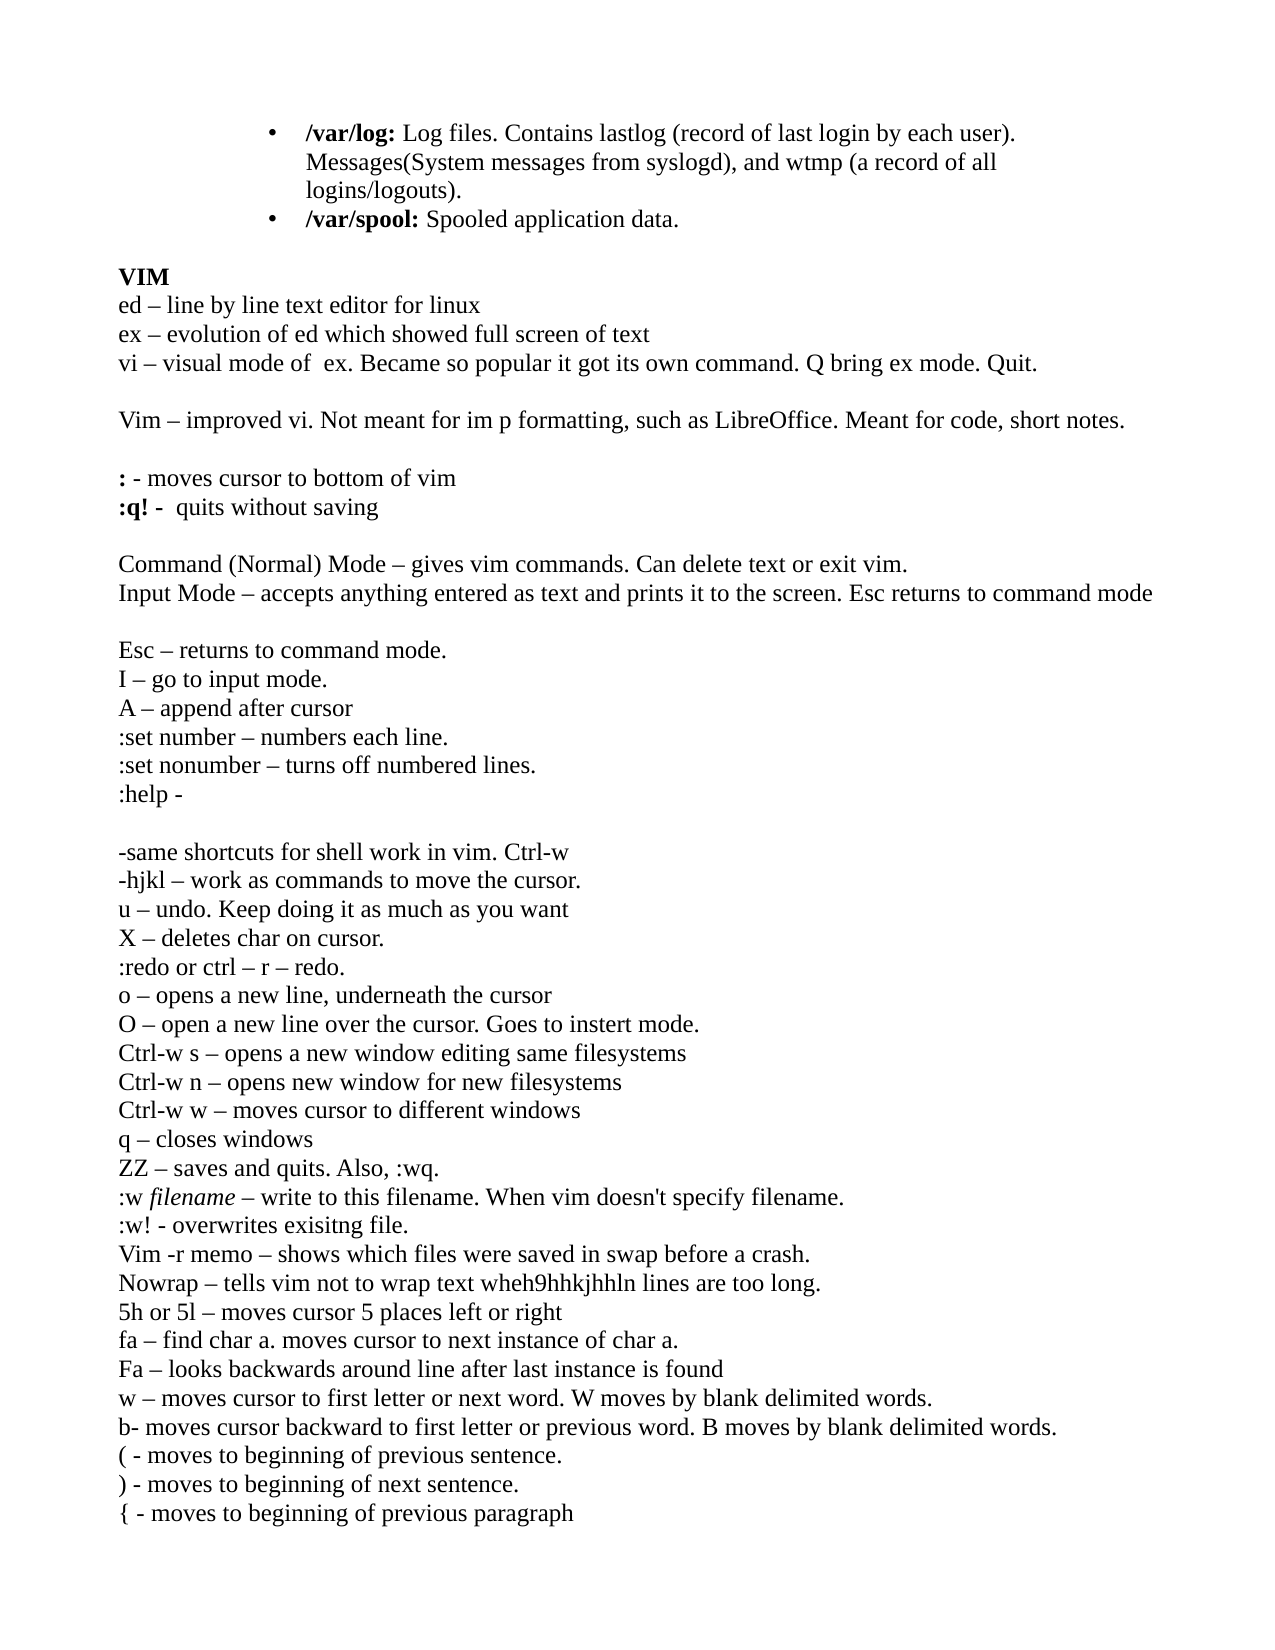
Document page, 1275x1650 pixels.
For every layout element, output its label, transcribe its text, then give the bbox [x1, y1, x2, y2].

text vi – visual mode of ex. Became so popular it got its own command. Q bring ex mode. Quit. [118, 348, 1157, 377]
text :help - [118, 779, 1157, 808]
text 5h or 5l – moves cursor 5 places left or right [118, 1297, 1157, 1326]
text O – open a new line over the cursor. Goes to instert mode. [118, 1009, 1157, 1038]
text ex – evolution of ed which showed full screen of text [118, 319, 1157, 348]
text { - moves to beginning of previous paragraph [118, 1498, 1157, 1527]
text Vim -r memo – shows which files were saved in swap before a crash. [118, 1239, 1157, 1268]
text b- moves cursor backward to first letter or previous word. B moves by blank delimited words. [118, 1412, 1157, 1441]
text w – moves cursor to first letter or next word. W moves by blank delimited words. [118, 1383, 1157, 1412]
text Fa – looks backwards around line after last instance is found [118, 1354, 1157, 1383]
text X – deletes char on cursor. [118, 923, 1157, 952]
list /var/spool: Spooled application data. [268, 204, 1157, 233]
text Ctrl-w w – moves cursor to different windows [118, 1096, 1157, 1124]
text :w! - overwrites exisitng file. [118, 1211, 1157, 1239]
text Input Mode – accepts anything entered as text and prints it to the screen. Esc returns to command mode [118, 578, 1157, 607]
text ( - moves to beginning of previous sentence. [118, 1441, 1157, 1469]
text :set number – numbers each line. [118, 722, 1157, 751]
text fa – find char a. moves cursor to next instance of char a. [118, 1326, 1157, 1354]
text -same shortcuts for shell work in vim. Ctrl-w [118, 837, 1157, 866]
text Vim – improved vi. Not meant for im p formatting, such as LibreOffice. Meant for code, short notes. [118, 406, 1157, 434]
text ) - moves to beginning of next sentence. [118, 1469, 1157, 1498]
text : - moves cursor to bottom of vim [118, 463, 1157, 492]
text ed – line by line text editor for linux [118, 291, 1157, 319]
text Command (Normal) Mode – gives vim commands. Can delete text or exit vim. [118, 549, 1157, 578]
text ZZ – saves and quits. Also, :wq. [118, 1153, 1157, 1182]
text :redo or ctrl – r – redo. [118, 952, 1157, 981]
text Esc – returns to command mode. [118, 636, 1157, 664]
text :set nonumber – turns off numbered lines. [118, 751, 1157, 779]
text q – closes windows [118, 1124, 1157, 1153]
text Nowrap – tells vim not to wrap text wheh9hhkjhhln lines are too long. [118, 1268, 1157, 1297]
text I – go to input mode. [118, 664, 1157, 693]
text A – append after cursor [118, 693, 1157, 722]
text VIM [118, 262, 1157, 291]
text :w filename – write to this filename. When vim doesn't specify filename. [118, 1182, 1157, 1211]
text Ctrl-w n – opens new window for new filesystems [118, 1067, 1157, 1096]
text :q! - quits without saving [118, 492, 1157, 521]
text Ctrl-w s – opens a new window editing same filesystems [118, 1038, 1157, 1067]
text u – undo. Keep doing it as much as you want [118, 894, 1157, 923]
text o – opens a new line, underneath the cursor [118, 981, 1157, 1009]
list /var/log: Log files. Contains lastlog (record of last login by each user). Messages(System messages from syslogd), and wtmp (a record of all logins/logouts). [268, 118, 1157, 204]
text -hjkl – work as commands to move the cursor. [118, 866, 1157, 894]
